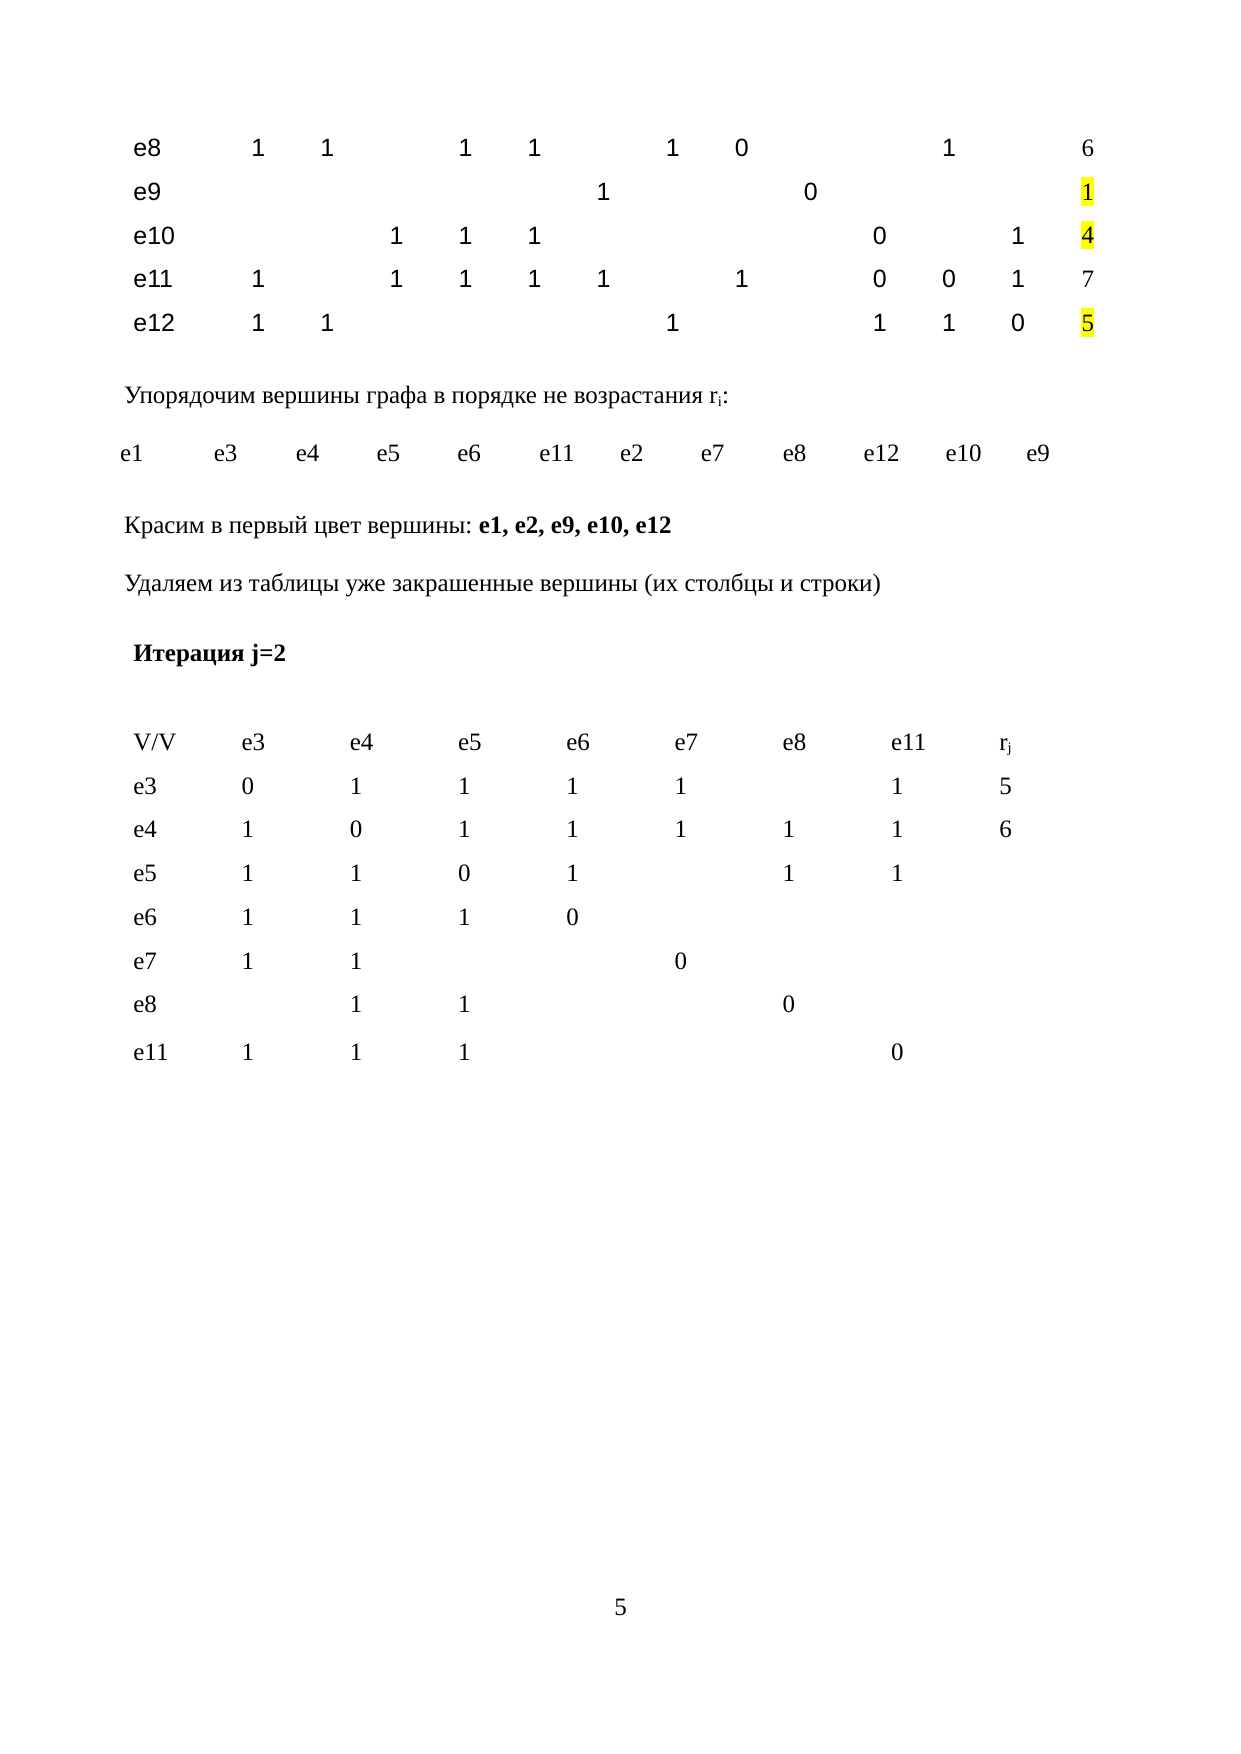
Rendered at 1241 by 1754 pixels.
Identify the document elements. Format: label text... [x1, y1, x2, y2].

table_cell e9 [130, 177, 199, 221]
table_cell [337, 177, 406, 221]
table_header e8 [783, 438, 863, 482]
table_cell [566, 990, 674, 1037]
table_header e8 [783, 727, 891, 771]
table_cell [999, 1037, 1107, 1084]
table_cell [566, 1037, 674, 1084]
table_cell 0 [959, 308, 1028, 352]
table_cell [890, 221, 959, 264]
table_cell [674, 1037, 782, 1084]
table_cell [614, 221, 682, 264]
table_cell 1 [458, 771, 566, 814]
table_header e11 [539, 438, 620, 482]
table_cell e11 [130, 264, 199, 308]
table_header e4 [350, 727, 458, 771]
table_cell e4 [133, 815, 241, 858]
table_cell [475, 308, 544, 352]
table_cell [752, 221, 821, 264]
table_header e12 [863, 438, 945, 482]
table_header V/V [133, 727, 241, 771]
table_cell [783, 771, 891, 814]
table_header e5 [458, 727, 566, 771]
table_cell 1 [350, 990, 458, 1037]
table_cell [406, 308, 475, 352]
table_cell 4 [1028, 221, 1097, 264]
list Красим в первый цвет вершины: e1, e2, e9, e10, e12 [124, 511, 1089, 539]
table_cell 1 [268, 133, 337, 177]
table_cell 1 [458, 1037, 566, 1084]
table_cell [999, 902, 1107, 946]
table_cell 7 [1028, 264, 1097, 308]
table_cell 1 [241, 815, 349, 858]
list Удаляем из таблицы уже закрашенные вершины (их столбцы и строки) [124, 568, 1089, 597]
table_header e6 [566, 727, 674, 771]
table_cell 0 [458, 858, 566, 902]
table_cell [268, 264, 337, 308]
table_cell [614, 264, 682, 308]
table_cell [891, 946, 999, 989]
table_cell [199, 221, 268, 264]
table_cell e5 [133, 858, 241, 902]
table_cell 1 [199, 133, 268, 177]
table_cell 1 [406, 221, 475, 264]
table_cell 0 [783, 990, 891, 1037]
table_cell [783, 902, 891, 946]
table_cell 0 [674, 946, 782, 989]
table_cell e10 [130, 221, 199, 264]
table_cell 1 [566, 858, 674, 902]
table_cell [268, 221, 337, 264]
table_cell 1 [199, 264, 268, 308]
table_cell [752, 308, 821, 352]
table_cell [544, 308, 613, 352]
table_cell [337, 133, 406, 177]
table_cell [337, 308, 406, 352]
table_cell 0 [821, 221, 890, 264]
table_cell 1 [241, 946, 349, 989]
table_cell [999, 946, 1107, 989]
table_cell 1 [614, 308, 682, 352]
table_cell 1 [1028, 177, 1097, 221]
table_cell 1 [458, 815, 566, 858]
table_cell [458, 946, 566, 989]
table_cell [614, 177, 682, 221]
table_cell [999, 990, 1107, 1037]
table_cell [683, 221, 752, 264]
table_cell 1 [475, 221, 544, 264]
table_cell [783, 1037, 891, 1084]
table_cell 1 [241, 1037, 349, 1084]
table_cell 0 [350, 815, 458, 858]
table_cell [752, 133, 821, 177]
table_cell [544, 221, 613, 264]
table_cell 1 [475, 264, 544, 308]
table_cell 1 [544, 177, 613, 221]
table_cell 1 [674, 771, 782, 814]
table_cell 1 [683, 264, 752, 308]
table_cell e8 [133, 990, 241, 1037]
table_header e10 [945, 438, 1026, 482]
table_cell [890, 177, 959, 221]
table_cell 1 [959, 264, 1028, 308]
table_header e3 [241, 727, 349, 771]
table_cell 0 [821, 264, 890, 308]
table_cell 1 [891, 771, 999, 814]
table_cell [406, 177, 475, 221]
table_cell 6 [1028, 133, 1097, 177]
table_cell [821, 177, 890, 221]
table_cell [891, 902, 999, 946]
table_cell 1 [890, 308, 959, 352]
table_cell e12 [130, 308, 199, 352]
table_header e5 [376, 438, 457, 482]
table_cell 1 [566, 815, 674, 858]
table_cell 5 [1028, 308, 1097, 352]
table_cell e3 [133, 771, 241, 814]
table_cell 1 [350, 858, 458, 902]
table_cell 1 [783, 815, 891, 858]
table_cell e7 [133, 946, 241, 989]
table_cell [268, 177, 337, 221]
table_cell 0 [891, 1037, 999, 1084]
table_cell [959, 177, 1028, 221]
table_cell 0 [683, 133, 752, 177]
table_cell 1 [337, 221, 406, 264]
table_cell 1 [350, 946, 458, 989]
table_cell 1 [959, 221, 1028, 264]
table_cell [783, 946, 891, 989]
table_cell e8 [130, 133, 199, 177]
table_cell 1 [566, 771, 674, 814]
table_cell 1 [406, 264, 475, 308]
table_header rj [999, 727, 1107, 771]
table_cell [959, 133, 1028, 177]
table_cell 1 [475, 133, 544, 177]
table_header e4 [296, 438, 376, 482]
table_header e7 [674, 727, 782, 771]
table_cell 1 [241, 902, 349, 946]
table_cell [475, 177, 544, 221]
table_cell 1 [544, 264, 613, 308]
table_cell 1 [350, 1037, 458, 1084]
table_cell 0 [752, 177, 821, 221]
table_header e3 [214, 438, 296, 482]
table_header e7 [701, 438, 783, 482]
table_cell 5 [999, 771, 1107, 814]
table_cell 0 [890, 264, 959, 308]
list Упорядочим вершины графа в порядке не возрастания ri: [124, 381, 1070, 409]
table_cell [683, 308, 752, 352]
table_cell 1 [891, 858, 999, 902]
table_cell 0 [241, 771, 349, 814]
table_cell 0 [566, 902, 674, 946]
table_cell 1 [458, 990, 566, 1037]
table_cell 1 [241, 858, 349, 902]
table_cell [241, 990, 349, 1037]
table_cell 1 [614, 133, 682, 177]
table_cell [674, 858, 782, 902]
table_cell [544, 133, 613, 177]
table_cell [674, 990, 782, 1037]
table_cell 1 [821, 308, 890, 352]
table_cell [891, 990, 999, 1037]
table_cell [752, 264, 821, 308]
table_cell [566, 946, 674, 989]
table_cell 1 [891, 815, 999, 858]
table_header e9 [1026, 438, 1107, 482]
table_cell [999, 858, 1107, 902]
table_header e11 [891, 727, 999, 771]
table_header e2 [620, 438, 701, 482]
table_cell [199, 177, 268, 221]
table_cell 1 [674, 815, 782, 858]
table_cell [674, 902, 782, 946]
table_header e6 [457, 438, 539, 482]
table_header e1 [120, 438, 213, 482]
table_cell 1 [337, 264, 406, 308]
table_cell 1 [406, 133, 475, 177]
table_cell 1 [890, 133, 959, 177]
subtitle Итерация j=2 [133, 638, 1107, 667]
table_cell 1 [350, 902, 458, 946]
table_cell 6 [999, 815, 1107, 858]
table_cell 1 [199, 308, 268, 352]
table_cell 1 [268, 308, 337, 352]
table_cell 1 [458, 902, 566, 946]
table_cell [683, 177, 752, 221]
table_cell 1 [783, 858, 891, 902]
table_cell e11 [133, 1037, 241, 1084]
table_cell 1 [350, 771, 458, 814]
table_cell e6 [133, 902, 241, 946]
table_cell [821, 133, 890, 177]
